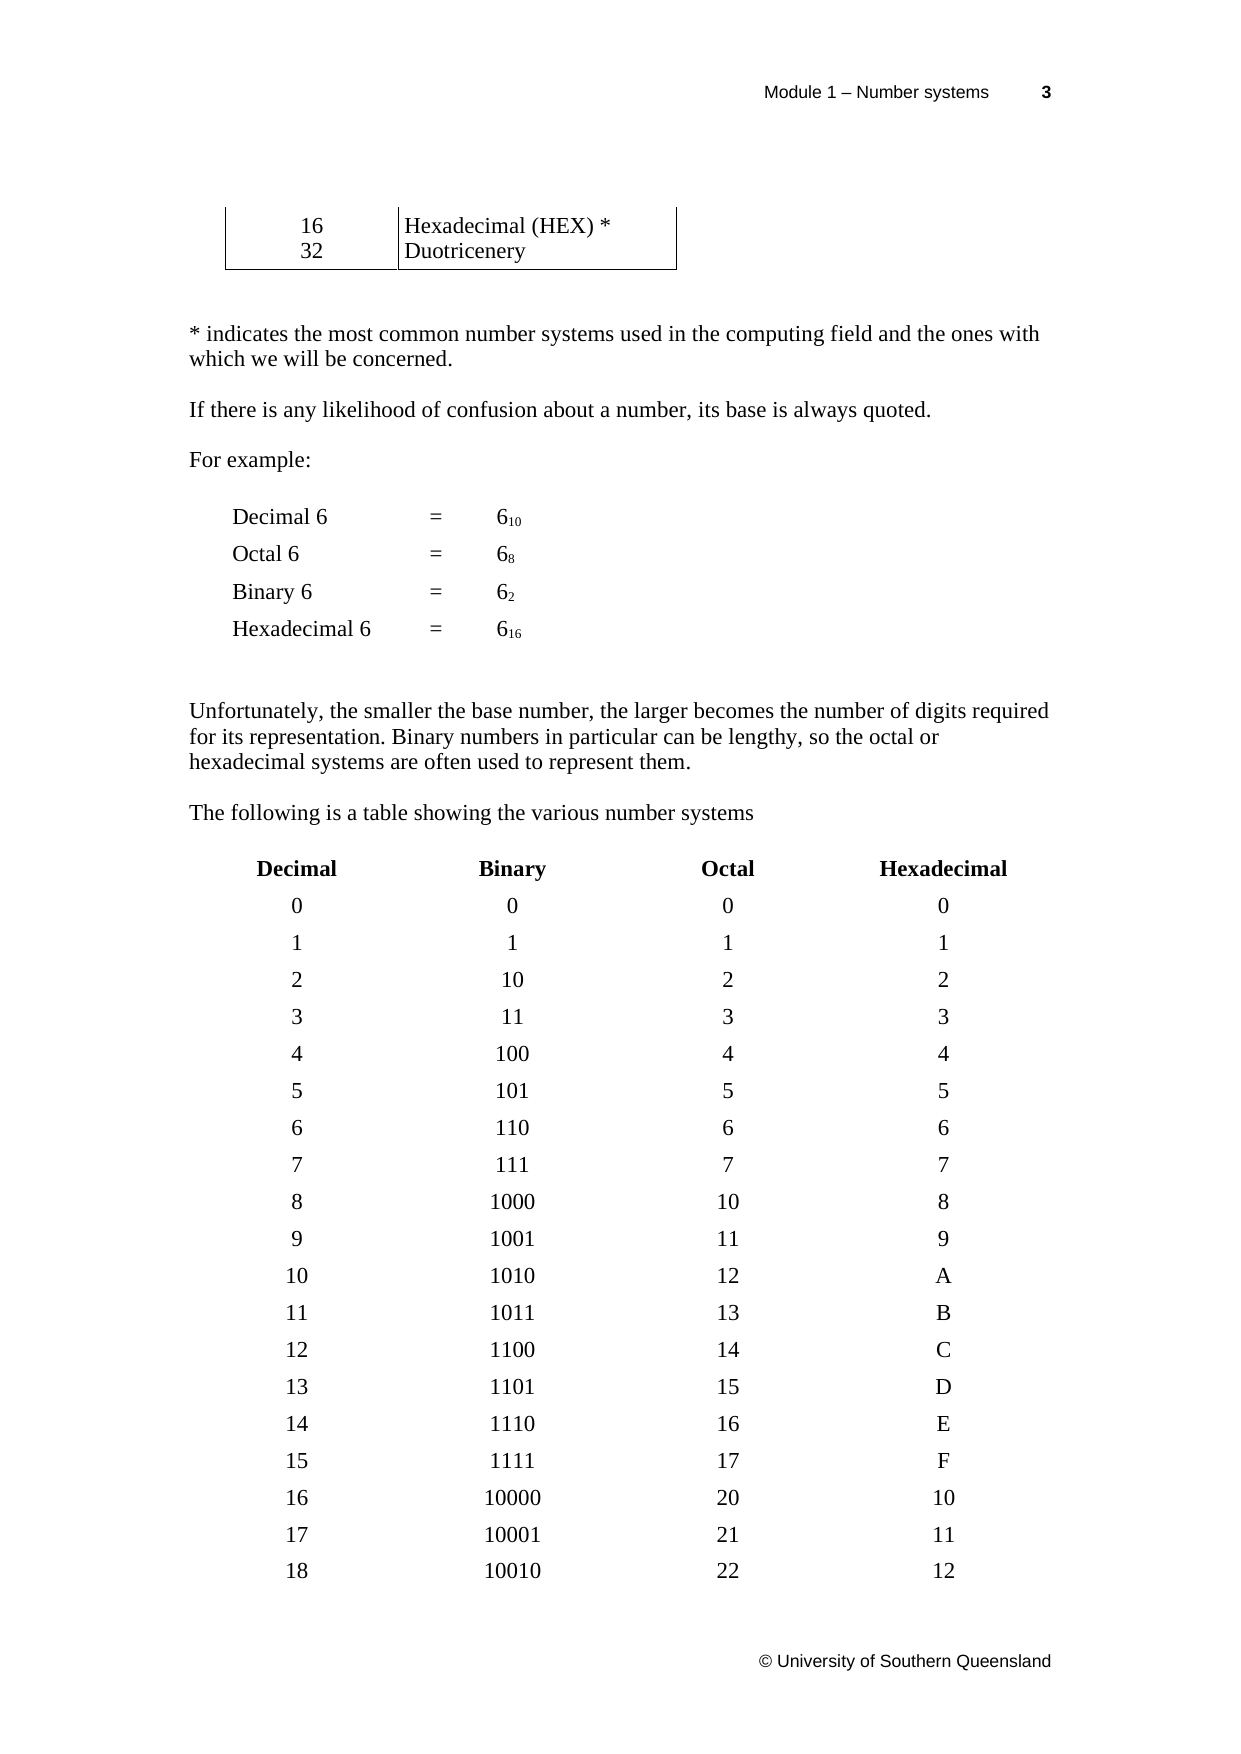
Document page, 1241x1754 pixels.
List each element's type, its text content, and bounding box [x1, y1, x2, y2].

table_cell 14 [620, 1331, 836, 1368]
table_cell 16 32 [226, 207, 397, 269]
table_cell 1 [405, 924, 620, 961]
table_cell D [836, 1368, 1051, 1405]
table_cell 0 [620, 887, 836, 924]
table_cell 6 [620, 1109, 836, 1146]
table_cell 6 [189, 1109, 404, 1146]
table_cell 22 [620, 1553, 836, 1590]
table_cell 2 [189, 961, 404, 998]
table_cell 15 [189, 1442, 404, 1479]
table_cell C [836, 1331, 1051, 1368]
table_cell 11 [836, 1516, 1051, 1553]
text The following is a table showing the various number systems [189, 799, 1051, 825]
table_cell 1110 [405, 1405, 620, 1442]
table_header Octal [620, 850, 836, 887]
table_cell 9 [189, 1220, 404, 1257]
table_cell 1001 [405, 1220, 620, 1257]
table_cell 1000 [405, 1183, 620, 1220]
table_cell 17 [189, 1516, 404, 1553]
table_cell 6 [836, 1109, 1051, 1146]
text Unfortunately, the smaller the base number, the larger becomes the number of digits required for its representation. Binary numbers in particular can be lengthy, so the octal or hexadecimal systems are often used to represent them. [189, 698, 1051, 774]
table_cell 5 [620, 1072, 836, 1109]
table_cell 7 [189, 1146, 404, 1183]
table_header Binary [405, 850, 620, 887]
table_cell 10010 [405, 1553, 620, 1590]
table_cell 1 [836, 924, 1051, 961]
table_cell 0 [836, 887, 1051, 924]
table_cell 2 [836, 961, 1051, 998]
table_cell 10 [189, 1257, 404, 1294]
table_header Hexadecimal [836, 850, 1051, 887]
table_cell 10001 [405, 1516, 620, 1553]
table_cell 1111 [405, 1442, 620, 1479]
table_cell 62 [491, 573, 632, 610]
table_cell Octal 6 [226, 535, 423, 573]
table_cell 0 [405, 887, 620, 924]
table_header = [424, 498, 491, 535]
table_cell 11 [189, 1294, 404, 1331]
table_cell 13 [620, 1294, 836, 1331]
table_cell 0 [189, 887, 404, 924]
text * indicates the most common number systems used in the computing field and the ones with which we will be concerned. [189, 321, 1051, 372]
table_cell 12 [836, 1553, 1051, 1590]
table_cell 68 [491, 535, 632, 573]
table_cell 16 [620, 1405, 836, 1442]
table_cell 110 [405, 1109, 620, 1146]
table_cell 8 [189, 1183, 404, 1220]
table_cell 18 [189, 1553, 404, 1590]
table_cell = [424, 573, 491, 610]
table_cell Hexadecimal 6 [226, 610, 423, 647]
table_cell 100 [405, 1035, 620, 1072]
table_cell 10000 [405, 1479, 620, 1516]
table_cell E [836, 1405, 1051, 1442]
text If there is any likelihood of confusion about a number, its base is always quoted. [189, 397, 1051, 422]
table_cell 21 [620, 1516, 836, 1553]
table_cell 3 [836, 998, 1051, 1035]
table_cell 101 [405, 1072, 620, 1109]
table_cell 11 [405, 998, 620, 1035]
table_cell 1100 [405, 1331, 620, 1368]
table_cell 17 [620, 1442, 836, 1479]
table_cell 1101 [405, 1368, 620, 1405]
table_cell 4 [189, 1035, 404, 1072]
table_cell 5 [836, 1072, 1051, 1109]
table_cell 16 [189, 1479, 404, 1516]
table_cell 8 [836, 1183, 1051, 1220]
table_header 610 [491, 498, 632, 535]
table_cell 1011 [405, 1294, 620, 1331]
table_cell 1 [620, 924, 836, 961]
table_cell 1010 [405, 1257, 620, 1294]
table_cell 2 [620, 961, 836, 998]
table_cell 10 [405, 961, 620, 998]
table_cell 9 [836, 1220, 1051, 1257]
table_cell 12 [189, 1331, 404, 1368]
table_cell = [424, 535, 491, 573]
table_cell 7 [620, 1146, 836, 1183]
table_cell 11 [620, 1220, 836, 1257]
table_cell 4 [836, 1035, 1051, 1072]
table_cell 111 [405, 1146, 620, 1183]
table_cell 616 [491, 610, 632, 647]
table_cell B [836, 1294, 1051, 1331]
table_cell Hexadecimal (HEX) * Duotricenery [399, 207, 676, 269]
table_cell 15 [620, 1368, 836, 1405]
table_cell A [836, 1257, 1051, 1294]
table_cell 4 [620, 1035, 836, 1072]
table_header Decimal 6 [226, 498, 423, 535]
table_cell 14 [189, 1405, 404, 1442]
table_cell 1 [189, 924, 404, 961]
table_cell 7 [836, 1146, 1051, 1183]
table_cell Binary 6 [226, 573, 423, 610]
table_cell = [424, 610, 491, 647]
table_cell F [836, 1442, 1051, 1479]
table_cell 3 [620, 998, 836, 1035]
table_cell 10 [620, 1183, 836, 1220]
table_cell 20 [620, 1479, 836, 1516]
text For example: [189, 447, 1051, 473]
table_cell 3 [189, 998, 404, 1035]
table_header Decimal [189, 850, 404, 887]
table_cell 10 [836, 1479, 1051, 1516]
table_cell 5 [189, 1072, 404, 1109]
table_cell 12 [620, 1257, 836, 1294]
table_cell 13 [189, 1368, 404, 1405]
